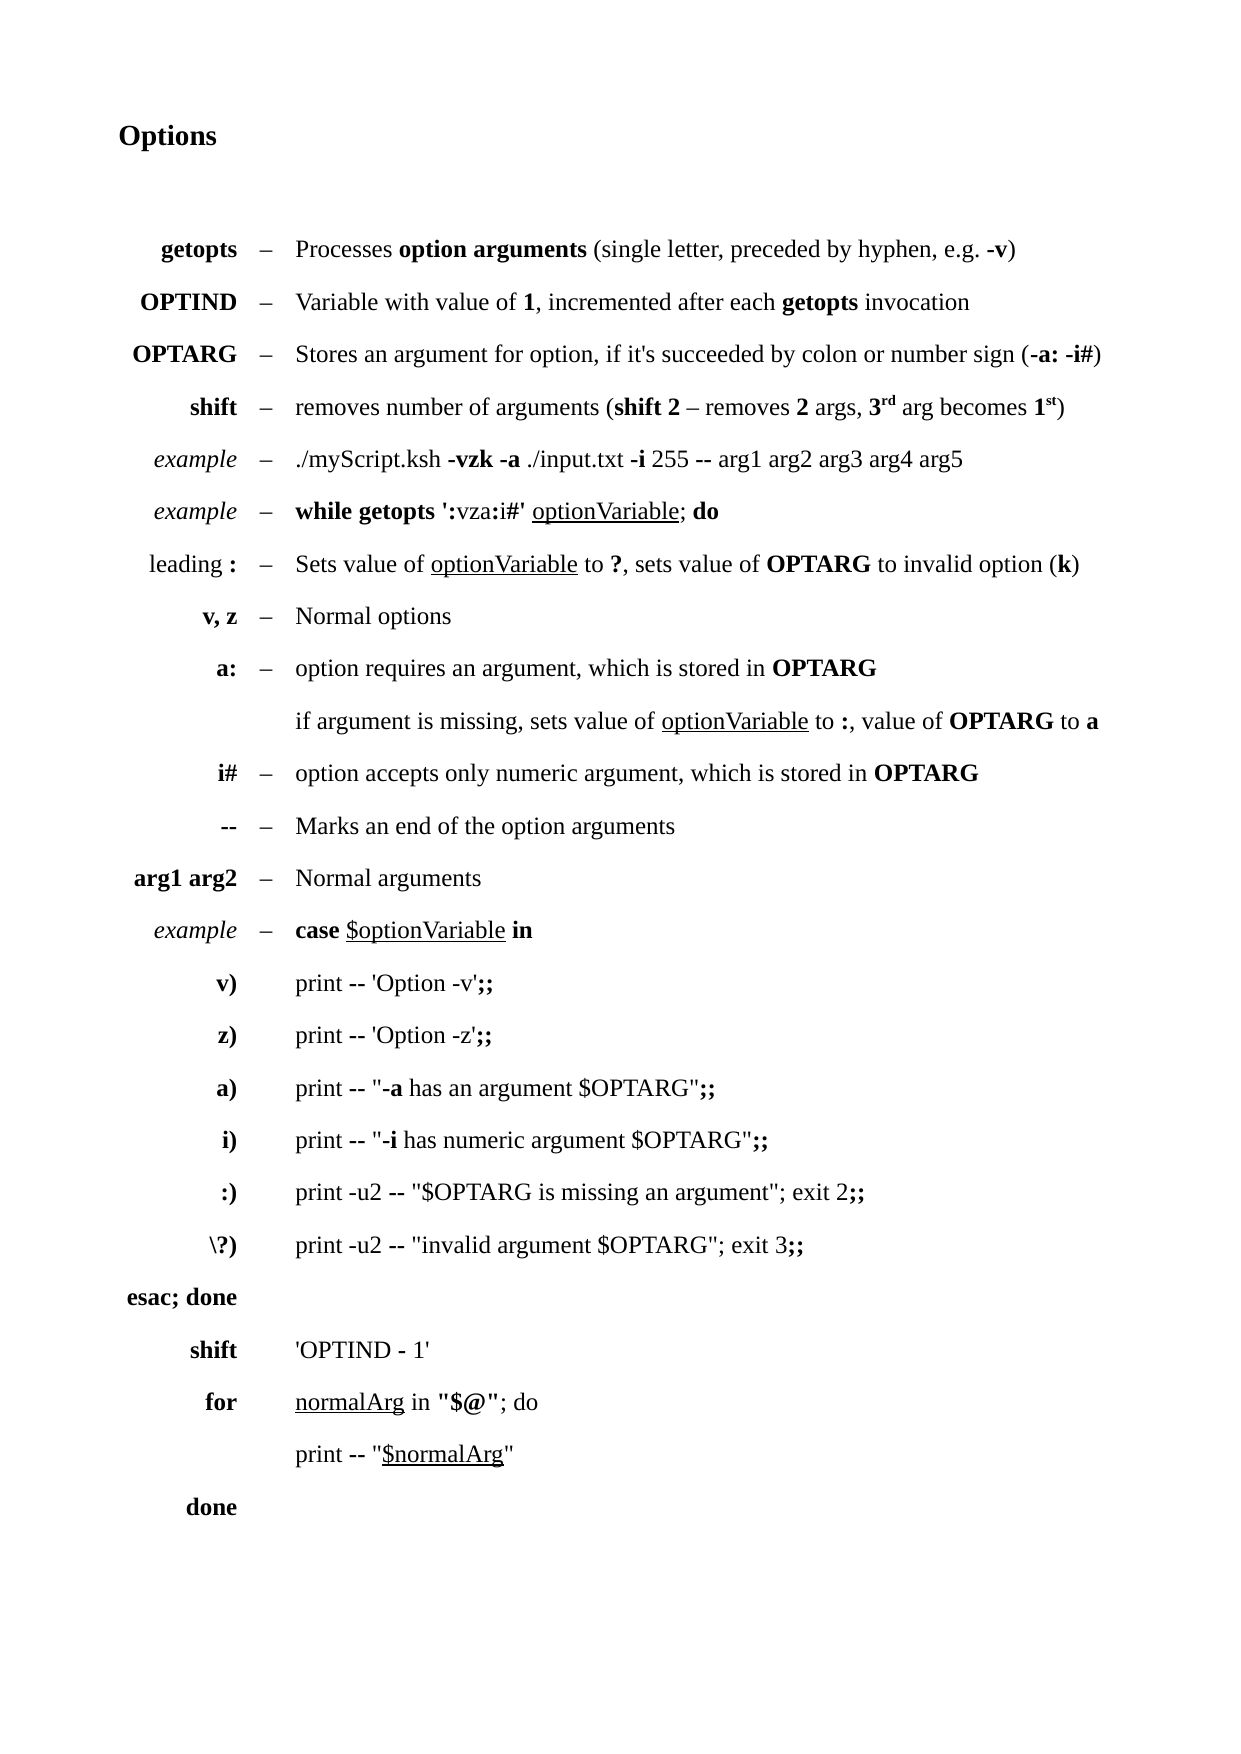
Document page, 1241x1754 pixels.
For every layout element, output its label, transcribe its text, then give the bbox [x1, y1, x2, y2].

text a) print -- "-a has an argument $OPTARG";; [118, 1073, 1122, 1101]
text esac; done [118, 1282, 1122, 1311]
text arg1 arg2 – Normal arguments [118, 863, 1122, 892]
text a: – option requires an argument, which is stored in OPTARG [118, 653, 1122, 682]
text shift 'OPTIND - 1' [118, 1335, 1122, 1363]
text i) print -- "-i has numeric argument $OPTARG";; [118, 1125, 1122, 1154]
text OPTIND – Variable with value of 1, incremented after each getopts invocation [118, 287, 1122, 316]
text example – ./myScript.ksh -vzk -a ./input.txt -i 255 -- arg1 arg2 arg3 arg4 arg5 [118, 444, 1122, 473]
text Options [118, 118, 1122, 152]
text example – case $optionVariable in [118, 916, 1122, 944]
text i# – option accepts only numeric argument, which is stored in OPTARG [118, 758, 1122, 787]
text OPTARG – Stores an argument for option, if it's succeeded by colon or number sign (-a: -i#) [118, 339, 1122, 368]
text v) print -- 'Option -v';; [118, 968, 1122, 997]
text leading : – Sets value of optionVariable to ?, sets value of OPTARG to invalid option (k) [118, 549, 1122, 577]
text if argument is missing, sets value of optionVariable to :, value of OPTARG to a [118, 706, 1122, 735]
text shift – removes number of arguments (shift 2 – removes 2 args, 3rd arg becomes 1st) [118, 392, 1122, 420]
text \?) print -u2 -- "invalid argument $OPTARG"; exit 3;; [118, 1230, 1122, 1259]
text z) print -- 'Option -z';; [118, 1020, 1122, 1049]
text -- – Marks an end of the option arguments [118, 811, 1122, 839]
text print -- "$normalArg" [118, 1439, 1122, 1468]
text done [118, 1492, 1122, 1521]
text example – while getopts ':vza:i#' optionVariable; do [118, 496, 1122, 525]
text :) print -u2 -- "$OPTARG is missing an argument"; exit 2;; [118, 1177, 1122, 1206]
text v, z – Normal options [118, 601, 1122, 630]
text for normalArg in "$@"; do [118, 1387, 1122, 1416]
text getopts – Processes option arguments (single letter, preceded by hyphen, e.g. -v) [118, 234, 1122, 263]
